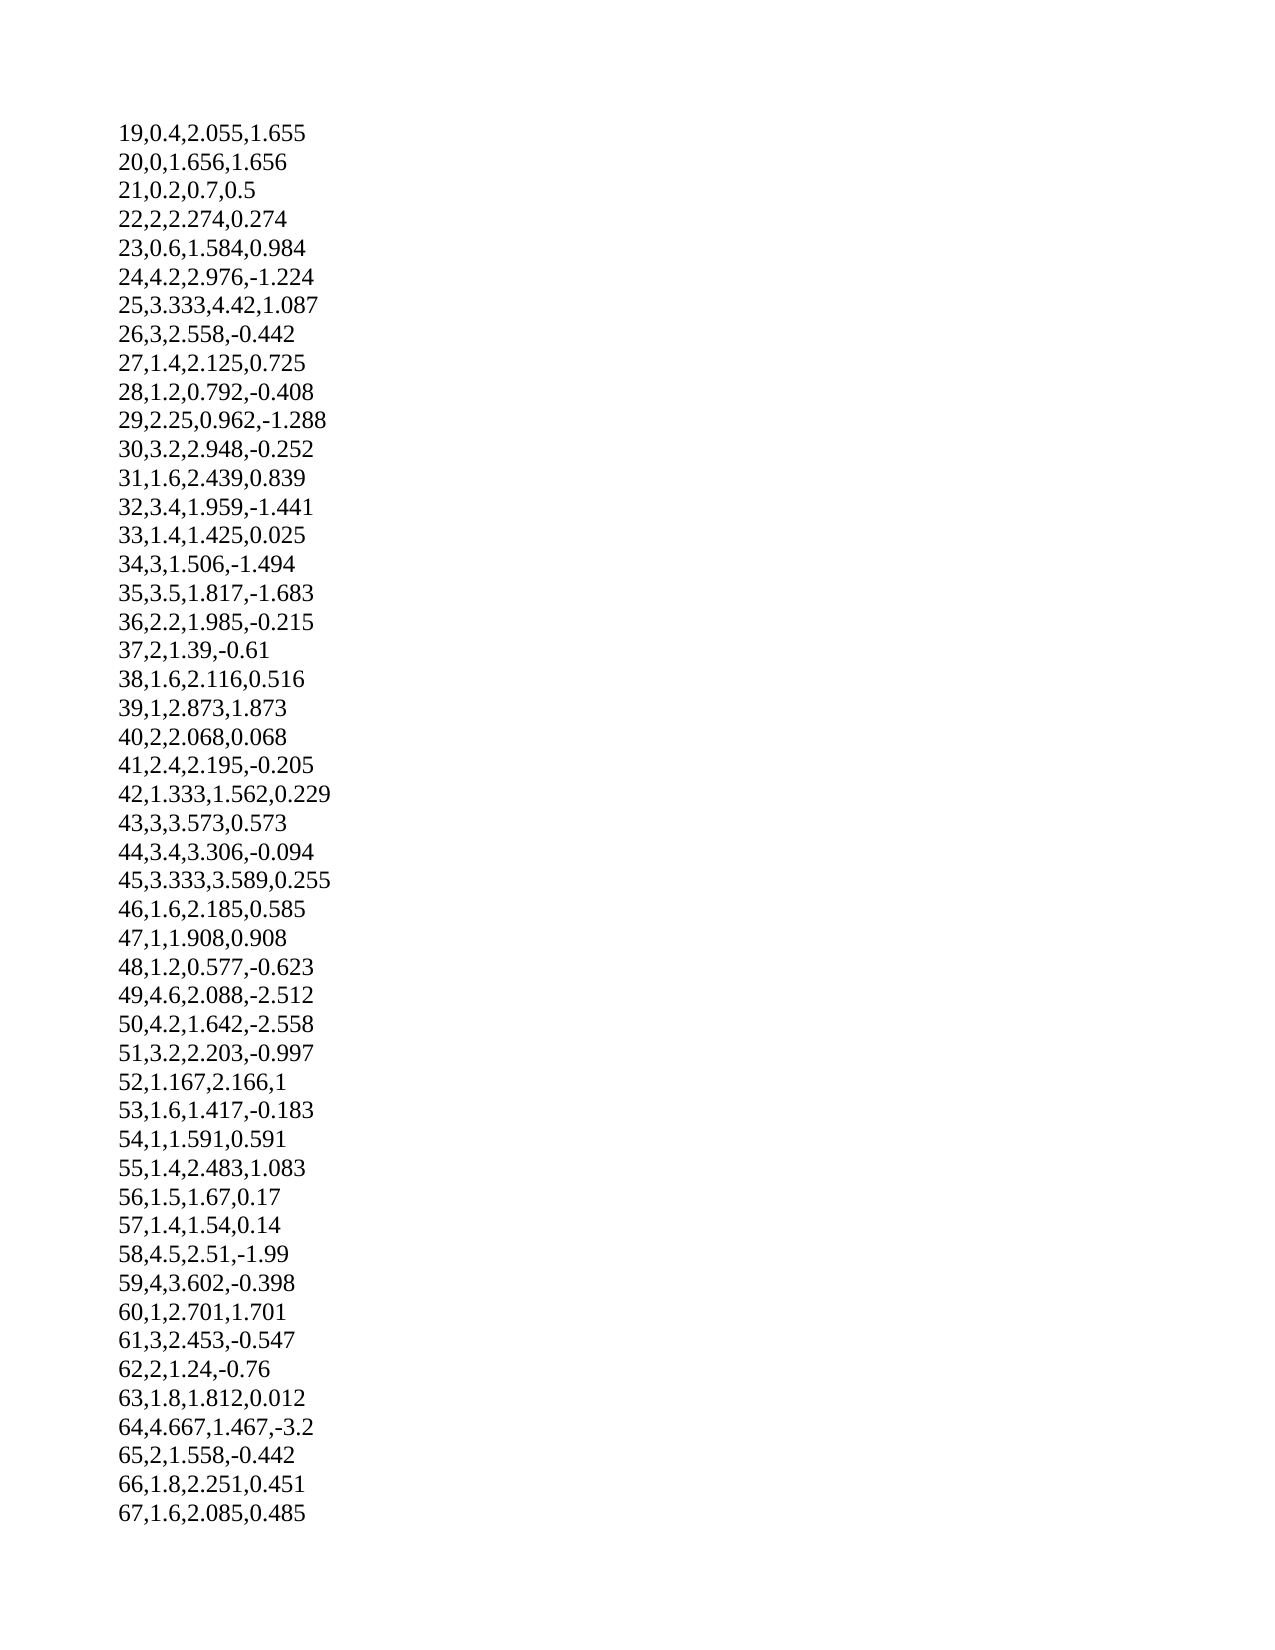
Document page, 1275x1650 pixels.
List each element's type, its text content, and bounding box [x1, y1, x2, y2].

text 61,3,2.453,-0.547 [118, 1326, 1157, 1354]
text 66,1.8,2.251,0.451 [118, 1469, 1157, 1498]
text 19,0.4,2.055,1.655 [118, 118, 1157, 147]
text 24,4.2,2.976,-1.224 [118, 262, 1157, 291]
text 52,1.167,2.166,1 [118, 1067, 1157, 1096]
text 35,3.5,1.817,-1.683 [118, 578, 1157, 607]
text 33,1.4,1.425,0.025 [118, 521, 1157, 549]
text 40,2,2.068,0.068 [118, 722, 1157, 751]
text 37,2,1.39,-0.61 [118, 636, 1157, 664]
text 47,1,1.908,0.908 [118, 923, 1157, 952]
text 67,1.6,2.085,0.485 [118, 1498, 1157, 1527]
text 29,2.25,0.962,-1.288 [118, 406, 1157, 434]
text 34,3,1.506,-1.494 [118, 549, 1157, 578]
text 39,1,2.873,1.873 [118, 693, 1157, 722]
text 53,1.6,1.417,-0.183 [118, 1096, 1157, 1124]
text 38,1.6,2.116,0.516 [118, 664, 1157, 693]
text 30,3.2,2.948,-0.252 [118, 434, 1157, 463]
text 21,0.2,0.7,0.5 [118, 176, 1157, 204]
text 48,1.2,0.577,-0.623 [118, 952, 1157, 981]
text 65,2,1.558,-0.442 [118, 1441, 1157, 1469]
text 54,1,1.591,0.591 [118, 1124, 1157, 1153]
text 28,1.2,0.792,-0.408 [118, 377, 1157, 406]
text 60,1,2.701,1.701 [118, 1297, 1157, 1326]
text 42,1.333,1.562,0.229 [118, 779, 1157, 808]
text 64,4.667,1.467,-3.2 [118, 1412, 1157, 1441]
text 63,1.8,1.812,0.012 [118, 1383, 1157, 1412]
text 41,2.4,2.195,-0.205 [118, 751, 1157, 779]
text 49,4.6,2.088,-2.512 [118, 981, 1157, 1009]
text 22,2,2.274,0.274 [118, 204, 1157, 233]
text 45,3.333,3.589,0.255 [118, 866, 1157, 894]
text 31,1.6,2.439,0.839 [118, 463, 1157, 492]
text 46,1.6,2.185,0.585 [118, 894, 1157, 923]
text 32,3.4,1.959,-1.441 [118, 492, 1157, 521]
text 56,1.5,1.67,0.17 [118, 1182, 1157, 1211]
text 50,4.2,1.642,-2.558 [118, 1009, 1157, 1038]
text 59,4,3.602,-0.398 [118, 1268, 1157, 1297]
text 57,1.4,1.54,0.14 [118, 1211, 1157, 1239]
text 62,2,1.24,-0.76 [118, 1354, 1157, 1383]
text 25,3.333,4.42,1.087 [118, 291, 1157, 319]
text 44,3.4,3.306,-0.094 [118, 837, 1157, 866]
text 23,0.6,1.584,0.984 [118, 233, 1157, 262]
text 26,3,2.558,-0.442 [118, 319, 1157, 348]
text 58,4.5,2.51,-1.99 [118, 1239, 1157, 1268]
text 20,0,1.656,1.656 [118, 147, 1157, 176]
text 36,2.2,1.985,-0.215 [118, 607, 1157, 636]
text 43,3,3.573,0.573 [118, 808, 1157, 837]
text 51,3.2,2.203,-0.997 [118, 1038, 1157, 1067]
text 27,1.4,2.125,0.725 [118, 348, 1157, 377]
text 55,1.4,2.483,1.083 [118, 1153, 1157, 1182]
